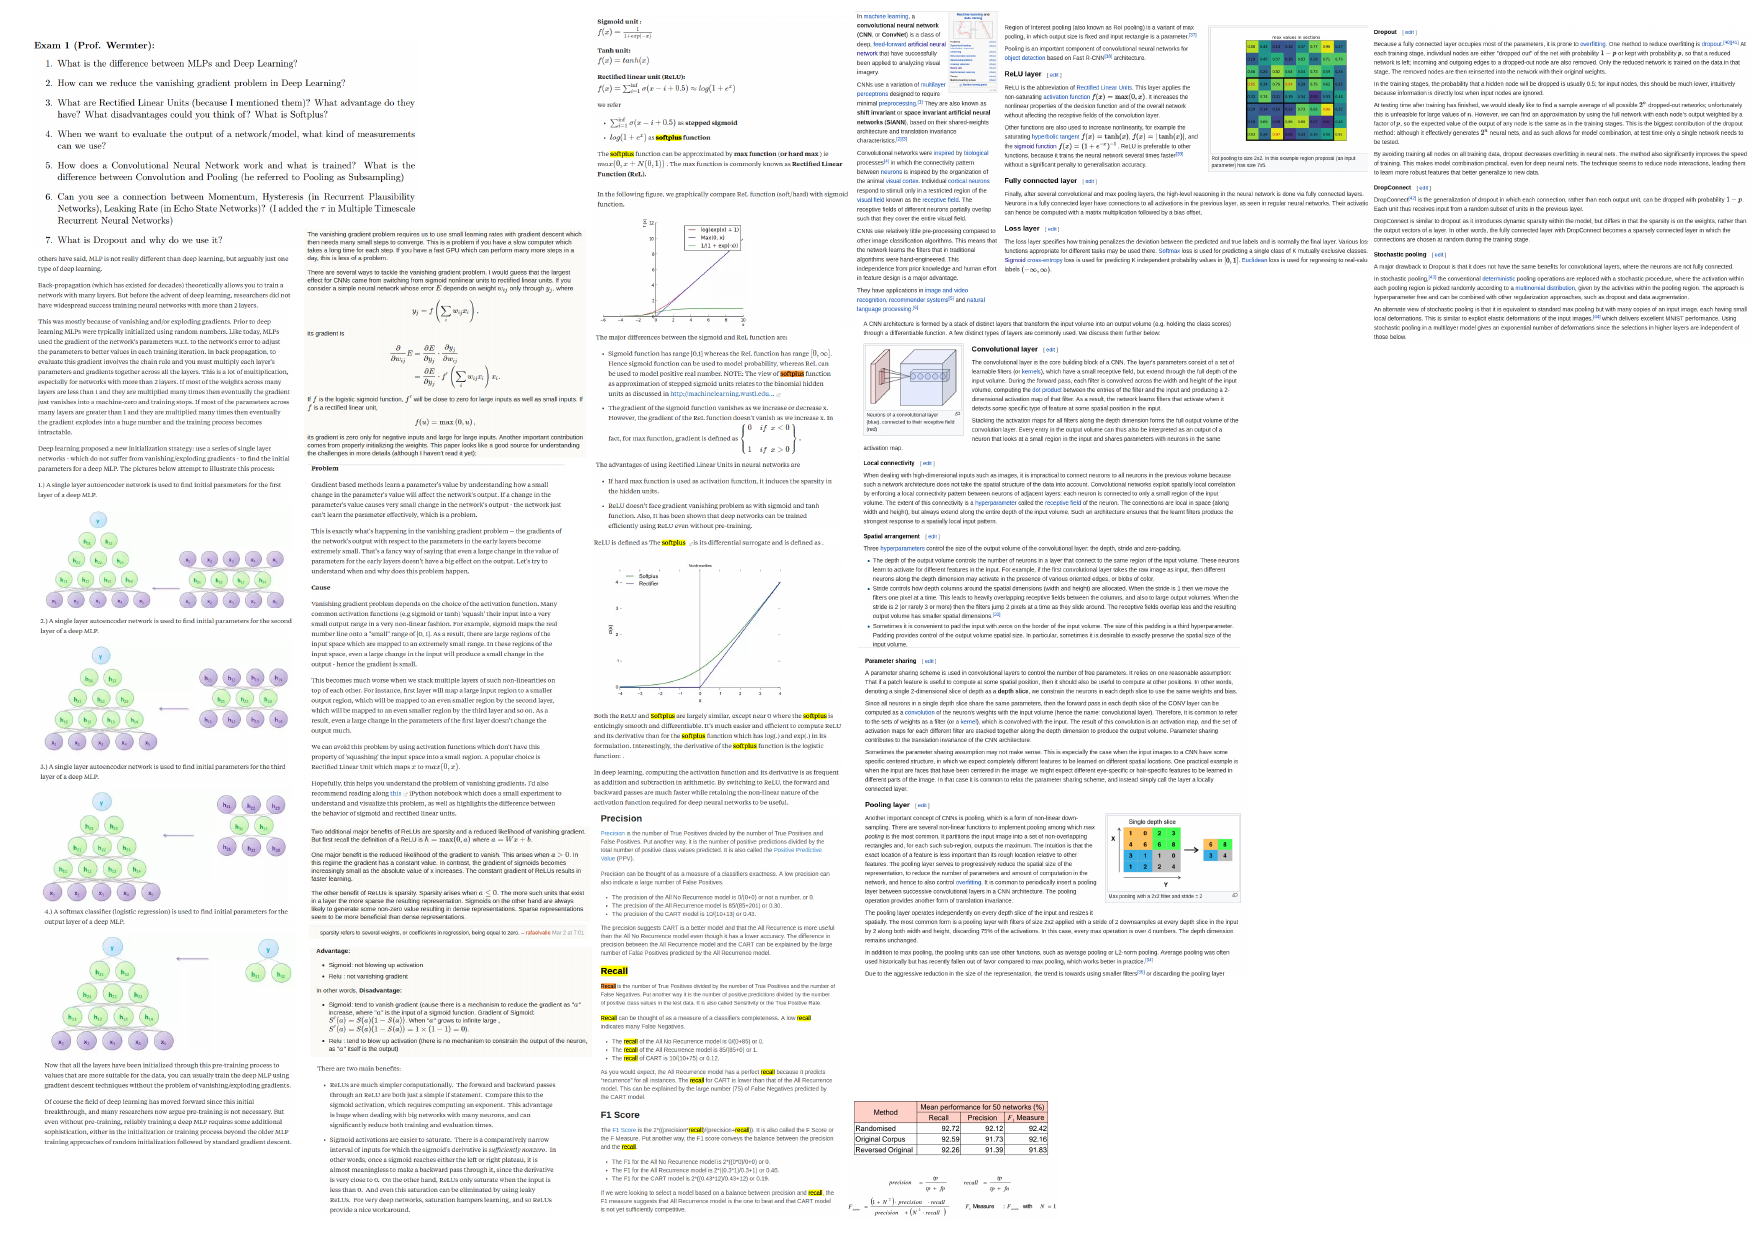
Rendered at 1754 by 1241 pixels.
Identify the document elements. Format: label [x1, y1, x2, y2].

picture [314, 1063, 559, 1214]
picture [32, 38, 587, 458]
picture [596, 814, 842, 1218]
picture [36, 255, 294, 608]
picture [859, 653, 1250, 978]
picture [310, 947, 592, 1057]
picture [588, 537, 844, 809]
picture [592, 11, 1754, 532]
picture [37, 615, 298, 1149]
picture [847, 1097, 1059, 1220]
picture [857, 319, 1241, 648]
picture [308, 464, 565, 822]
picture [310, 826, 591, 921]
picture [308, 924, 588, 939]
